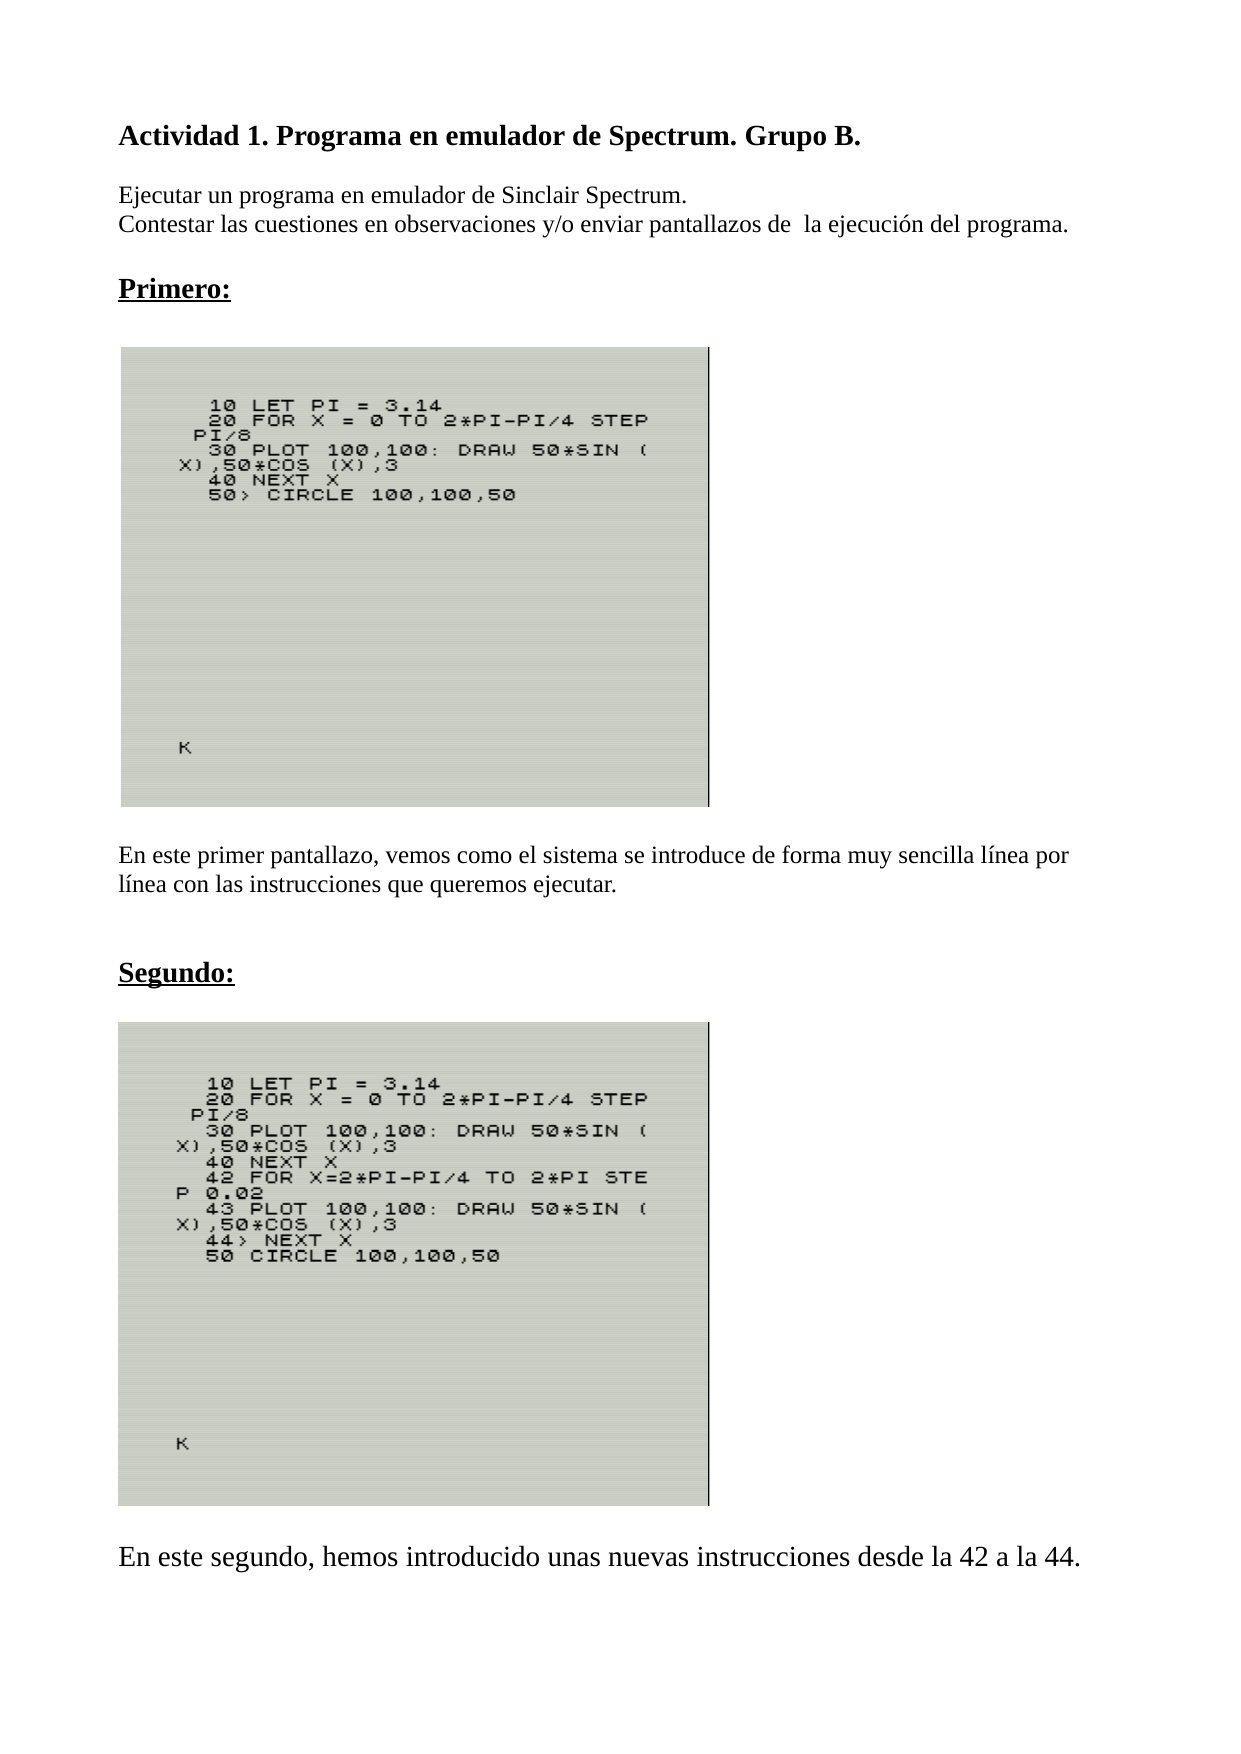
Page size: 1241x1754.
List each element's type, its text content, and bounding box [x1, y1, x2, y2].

text Actividad 1. Programa en emulador de Spectrum. Grupo B. [118, 118, 1122, 152]
text Contestar las cuestiones en observaciones y/o enviar pantallazos de la ejecución del programa. [118, 209, 1122, 238]
text En este primer pantallazo, vemos como el sistema se introduce de forma muy sencilla línea por línea con las instrucciones que queremos ejecutar. [118, 840, 1122, 898]
text Primero: [118, 271, 1122, 305]
picture [118, 1022, 710, 1506]
picture [121, 347, 710, 807]
text Segundo: [118, 955, 1122, 989]
text En este segundo, hemos introducido unas nuevas instrucciones desde la 42 a la 44. [118, 1539, 1122, 1572]
text Ejecutar un programa en emulador de Sinclair Spectrum. [118, 180, 1122, 209]
